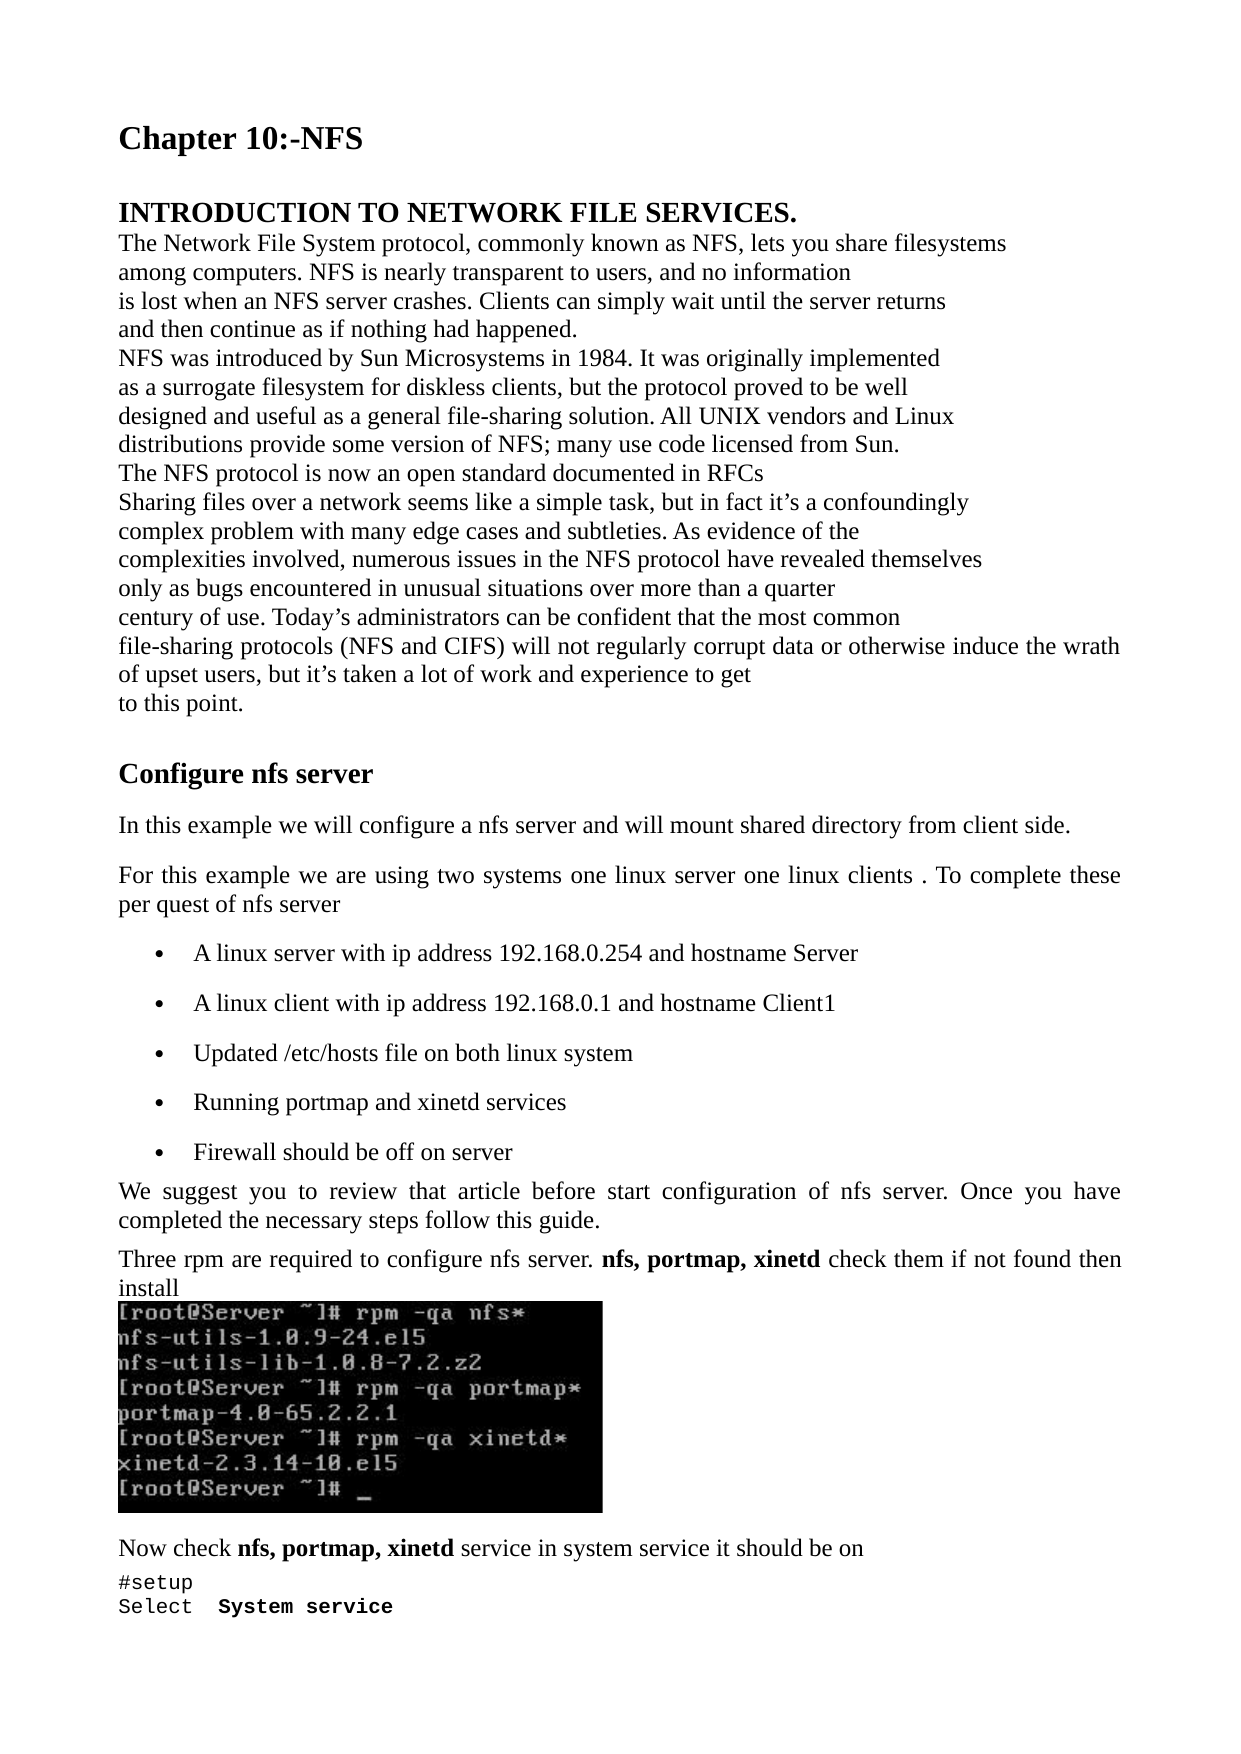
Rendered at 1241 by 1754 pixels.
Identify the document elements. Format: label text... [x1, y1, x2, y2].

text Select System service [118, 1596, 1122, 1620]
text and then continue as if nothing had happened. [118, 314, 1122, 343]
text distributions provide some version of NFS; many use code licensed from Sun. [118, 429, 1122, 458]
text among computers. NFS is nearly transparent to users, and no information [118, 257, 1122, 286]
text For this example we are using two systems one linux server one linux clients . To complete these per quest of nfs server [118, 860, 1122, 918]
text Sharing files over a network seems like a simple task, but in fact it’s a confoundingly [118, 487, 1122, 516]
text file-sharing protocols (NFS and CIFS) will not regularly corrupt data or otherwise induce the wrath of upset users, but it’s taken a lot of work and experience to get [118, 631, 1122, 688]
text complex problem with many edge cases and subtleties. As evidence of the [118, 516, 1122, 544]
text #setup [118, 1572, 1122, 1596]
text Three rpm are required to configure nfs server. nfs, portmap, xinetd check them if not found then install [118, 1244, 1122, 1512]
list Updated /etc/hosts file on both linux system [156, 1038, 1122, 1066]
text The NFS protocol is now an open standard documented in RFCs [118, 458, 1122, 487]
text only as bugs encountered in unusual situations over more than a quarter [118, 573, 1122, 602]
text to this point. [118, 688, 1122, 717]
text In this example we will configure a nfs server and will mount shared directory from client side. [118, 811, 1122, 839]
text INTRODUCTION TO NETWORK FILE SERVICES. [118, 195, 1122, 228]
text is lost when an NFS server crashes. Clients can simply wait until the server returns [118, 286, 1122, 314]
text designed and useful as a general file-sharing solution. All UNIX vendors and Linux [118, 401, 1122, 429]
list Running portmap and xinetd services [156, 1087, 1122, 1116]
list Firewall should be off on server [156, 1137, 1122, 1166]
text complexities involved, numerous issues in the NFS protocol have revealed themselves [118, 544, 1122, 573]
text Configure nfs server [118, 756, 1122, 790]
text NFS was introduced by Sun Microsystems in 1984. It was originally implemented [118, 343, 1122, 372]
text century of use. Today’s administrators can be confident that the most common [118, 602, 1122, 631]
text Now check nfs, portmap, xinetd service in system service it should be on [118, 1533, 1122, 1562]
list A linux server with ip address 192.168.0.254 and hostname Server [156, 938, 1122, 967]
text as a surrogate filesystem for diskless clients, but the protocol proved to be well [118, 372, 1122, 401]
text Chapter 10:-NFS [118, 118, 1122, 156]
text The Network File System protocol, commonly known as NFS, lets you share filesystems [118, 228, 1122, 257]
list A linux client with ip address 192.168.0.1 and hostname Client1 [156, 988, 1122, 1017]
text We suggest you to review that article before start configuration of nfs server. Once you have completed the necessary steps follow this guide. [118, 1176, 1122, 1233]
